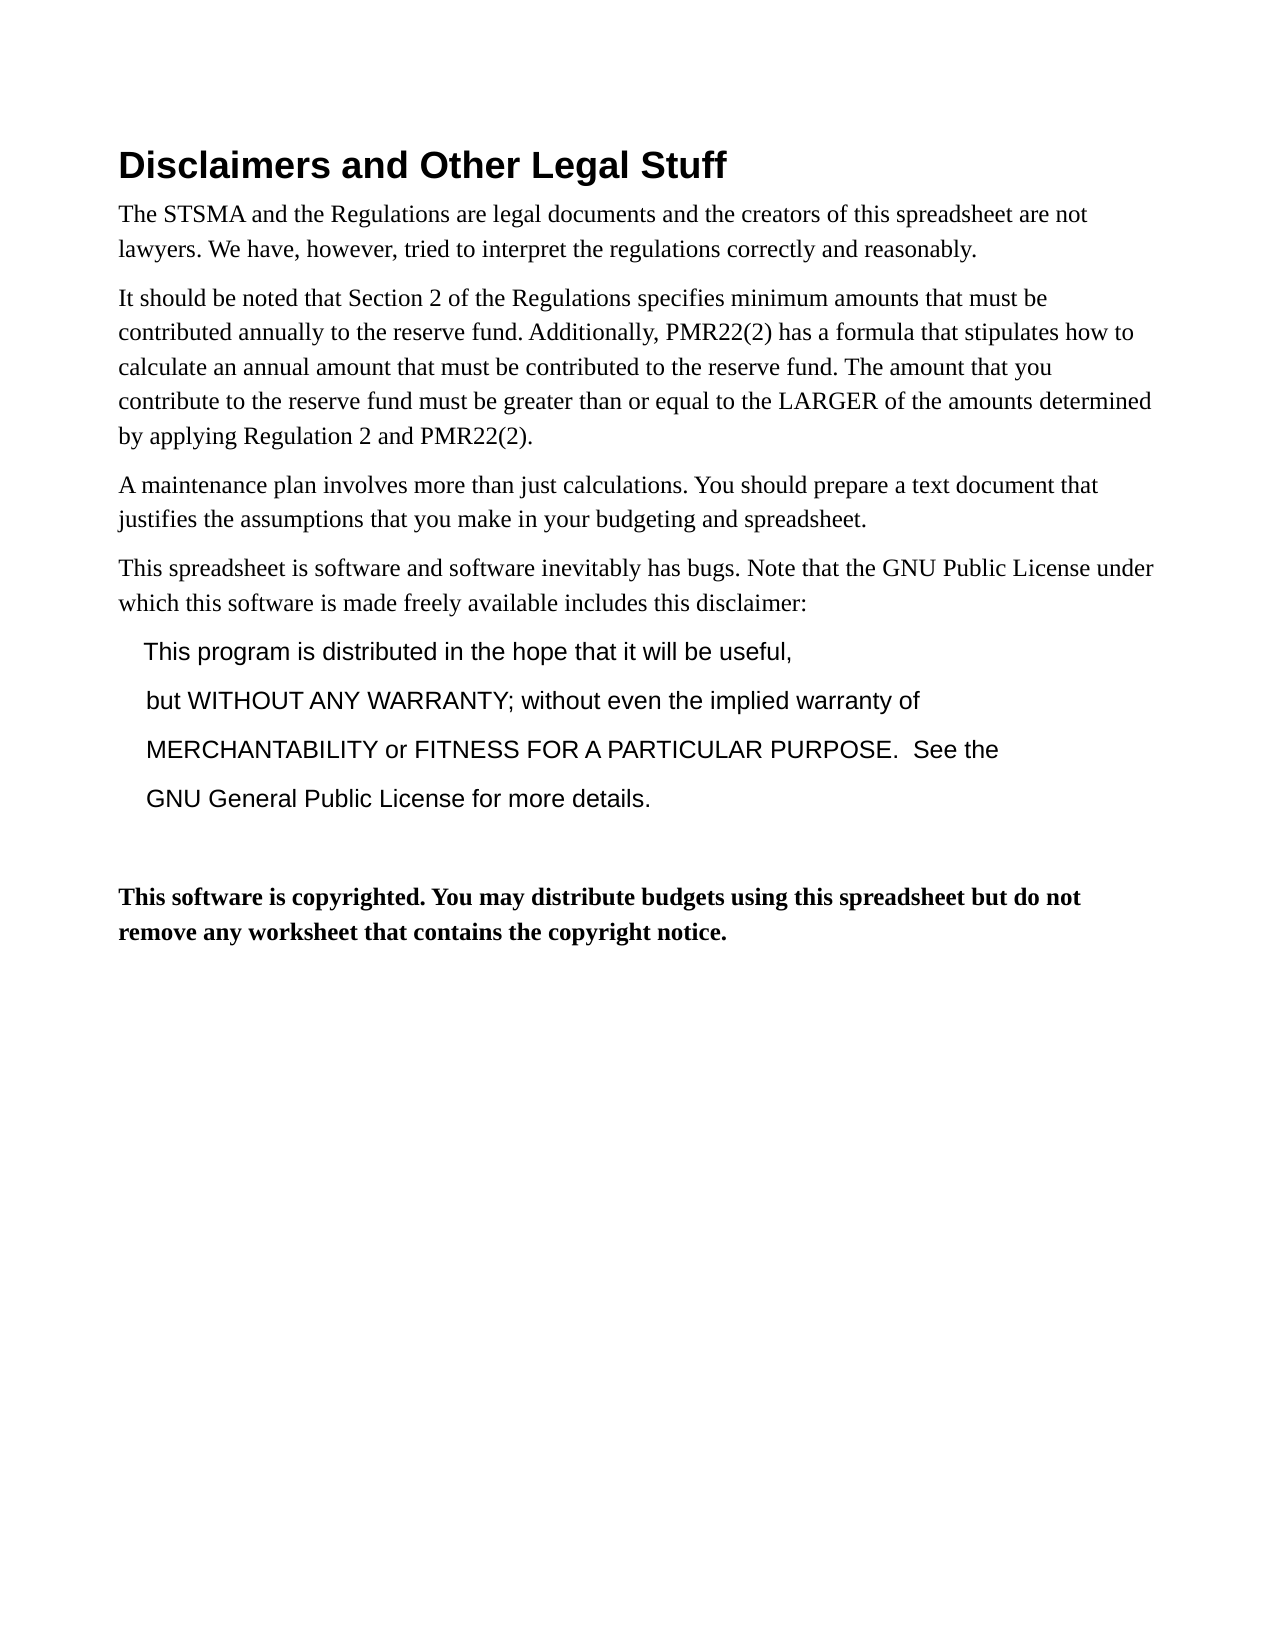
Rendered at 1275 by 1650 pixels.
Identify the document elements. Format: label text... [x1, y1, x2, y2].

text It should be noted that Section 2 of the Regulations specifies minimum amounts that must be contributed annually to the reserve fund. Additionally, PMR22(2) has a formula that stipulates how to calculate an annual amount that must be contributed to the reserve fund. The amount that you contribute to the reserve fund must be greater than or equal to the LARGER of the amounts determined by applying Regulation 2 and PMR22(2). [118, 283, 1157, 449]
text GNU General Public License for more details. [118, 784, 1157, 813]
text MERCHANTABILITY or FITNESS FOR A PARTICULAR PURPOSE. See the [118, 735, 1157, 764]
text This spreadsheet is software and software inevitably has bugs. Note that the GNU Public License under which this software is made freely available includes this disclaimer: [118, 553, 1157, 617]
text but WITHOUT ANY WARRANTY; without even the implied warranty of [118, 686, 1157, 715]
text This software is copyrighted. You may distribute budgets using this spreadsheet but do not remove any worksheet that contains the copyright notice. [118, 882, 1157, 946]
text This program is distributed in the hope that it will be useful, [118, 637, 1157, 666]
text A maintenance plan involves more than just calculations. You should prepare a text document that justifies the assumptions that you make in your budgeting and spreadsheet. [118, 470, 1157, 533]
text The STSMA and the Regulations are legal documents and the creators of this spreadsheet are not lawyers. We have, however, tried to interpret the regulations correctly and reasonably. [118, 199, 1157, 262]
subtitle Disclaimers and Other Legal Stuff [118, 143, 1157, 187]
